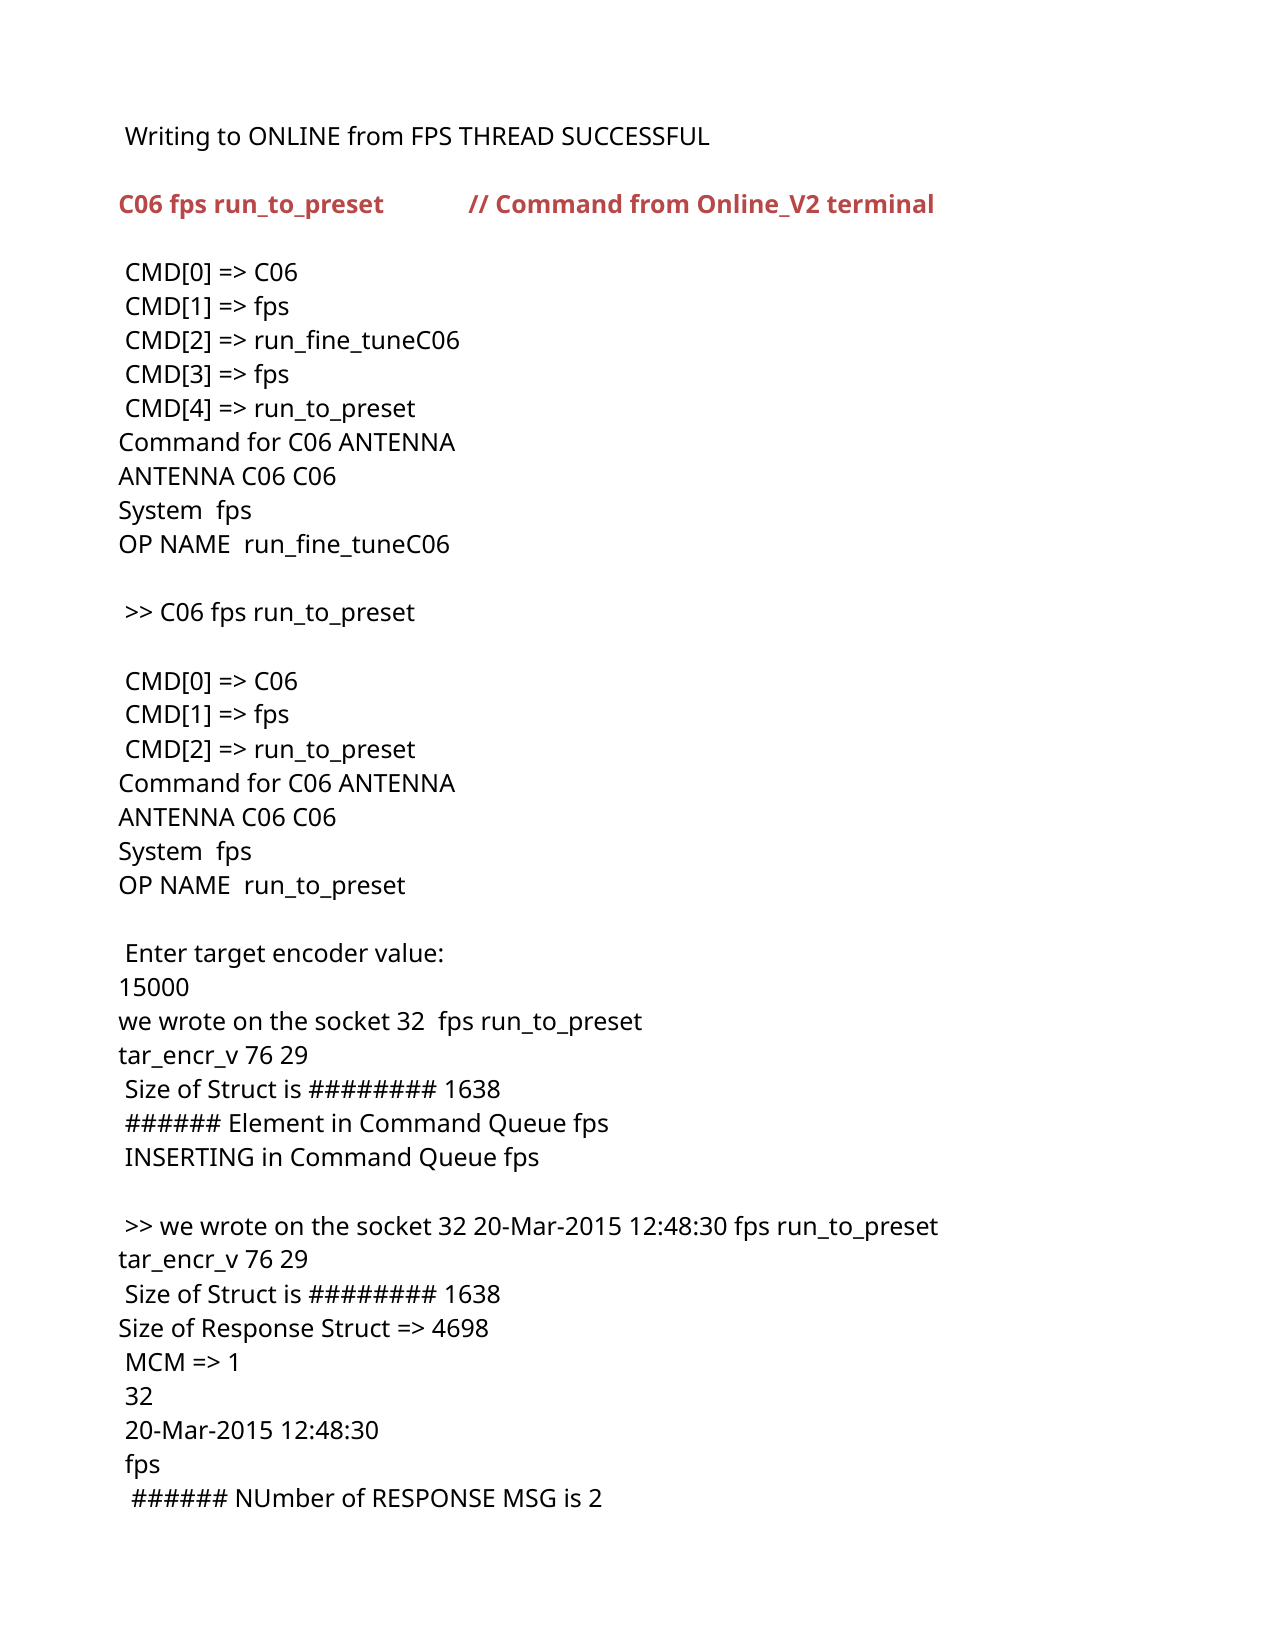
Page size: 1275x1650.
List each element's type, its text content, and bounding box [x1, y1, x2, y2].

text CMD[1] => fps [118, 288, 1157, 322]
text ###### Element in Command Queue fps [118, 1106, 1157, 1140]
text 15000 [118, 970, 1157, 1004]
text 32 [118, 1378, 1157, 1412]
text CMD[0] => C06 [118, 254, 1157, 288]
text System fps [118, 833, 1157, 867]
text Size of Struct is ######## 1638 [118, 1276, 1157, 1310]
text INSERTING in Command Queue fps [118, 1140, 1157, 1174]
text Enter target encoder value: [118, 936, 1157, 970]
text C06 fps run_to_preset // Command from Online_V2 terminal [118, 186, 1157, 220]
text we wrote on the socket 32 fps run_to_preset [118, 1004, 1157, 1038]
text ANTENNA C06 C06 [118, 799, 1157, 833]
text 20-Mar-2015 12:48:30 [118, 1412, 1157, 1447]
text tar_encr_v 76 29 [118, 1242, 1157, 1276]
text CMD[2] => run_fine_tuneC06 [118, 322, 1157, 357]
text CMD[2] => run_to_preset [118, 731, 1157, 765]
text tar_encr_v 76 29 [118, 1038, 1157, 1072]
text OP NAME run_fine_tuneC06 [118, 527, 1157, 561]
text CMD[3] => fps [118, 357, 1157, 391]
text ANTENNA C06 C06 [118, 459, 1157, 493]
text MCM => 1 [118, 1344, 1157, 1378]
text Writing to ONLINE from FPS THREAD SUCCESSFUL [118, 118, 1157, 152]
text >> C06 fps run_to_preset [118, 595, 1157, 629]
text >> we wrote on the socket 32 20-Mar-2015 12:48:30 fps run_to_preset [118, 1208, 1157, 1242]
text Size of Struct is ######## 1638 [118, 1072, 1157, 1106]
text System fps [118, 493, 1157, 527]
text CMD[4] => run_to_preset [118, 391, 1157, 425]
text OP NAME run_to_preset [118, 867, 1157, 902]
text CMD[0] => C06 [118, 663, 1157, 697]
text Size of Response Struct => 4698 [118, 1310, 1157, 1344]
text CMD[1] => fps [118, 697, 1157, 731]
text Command for C06 ANTENNA [118, 765, 1157, 799]
text fps [118, 1447, 1157, 1481]
text ###### NUmber of RESPONSE MSG is 2 [118, 1481, 1157, 1515]
text Command for C06 ANTENNA [118, 425, 1157, 459]
